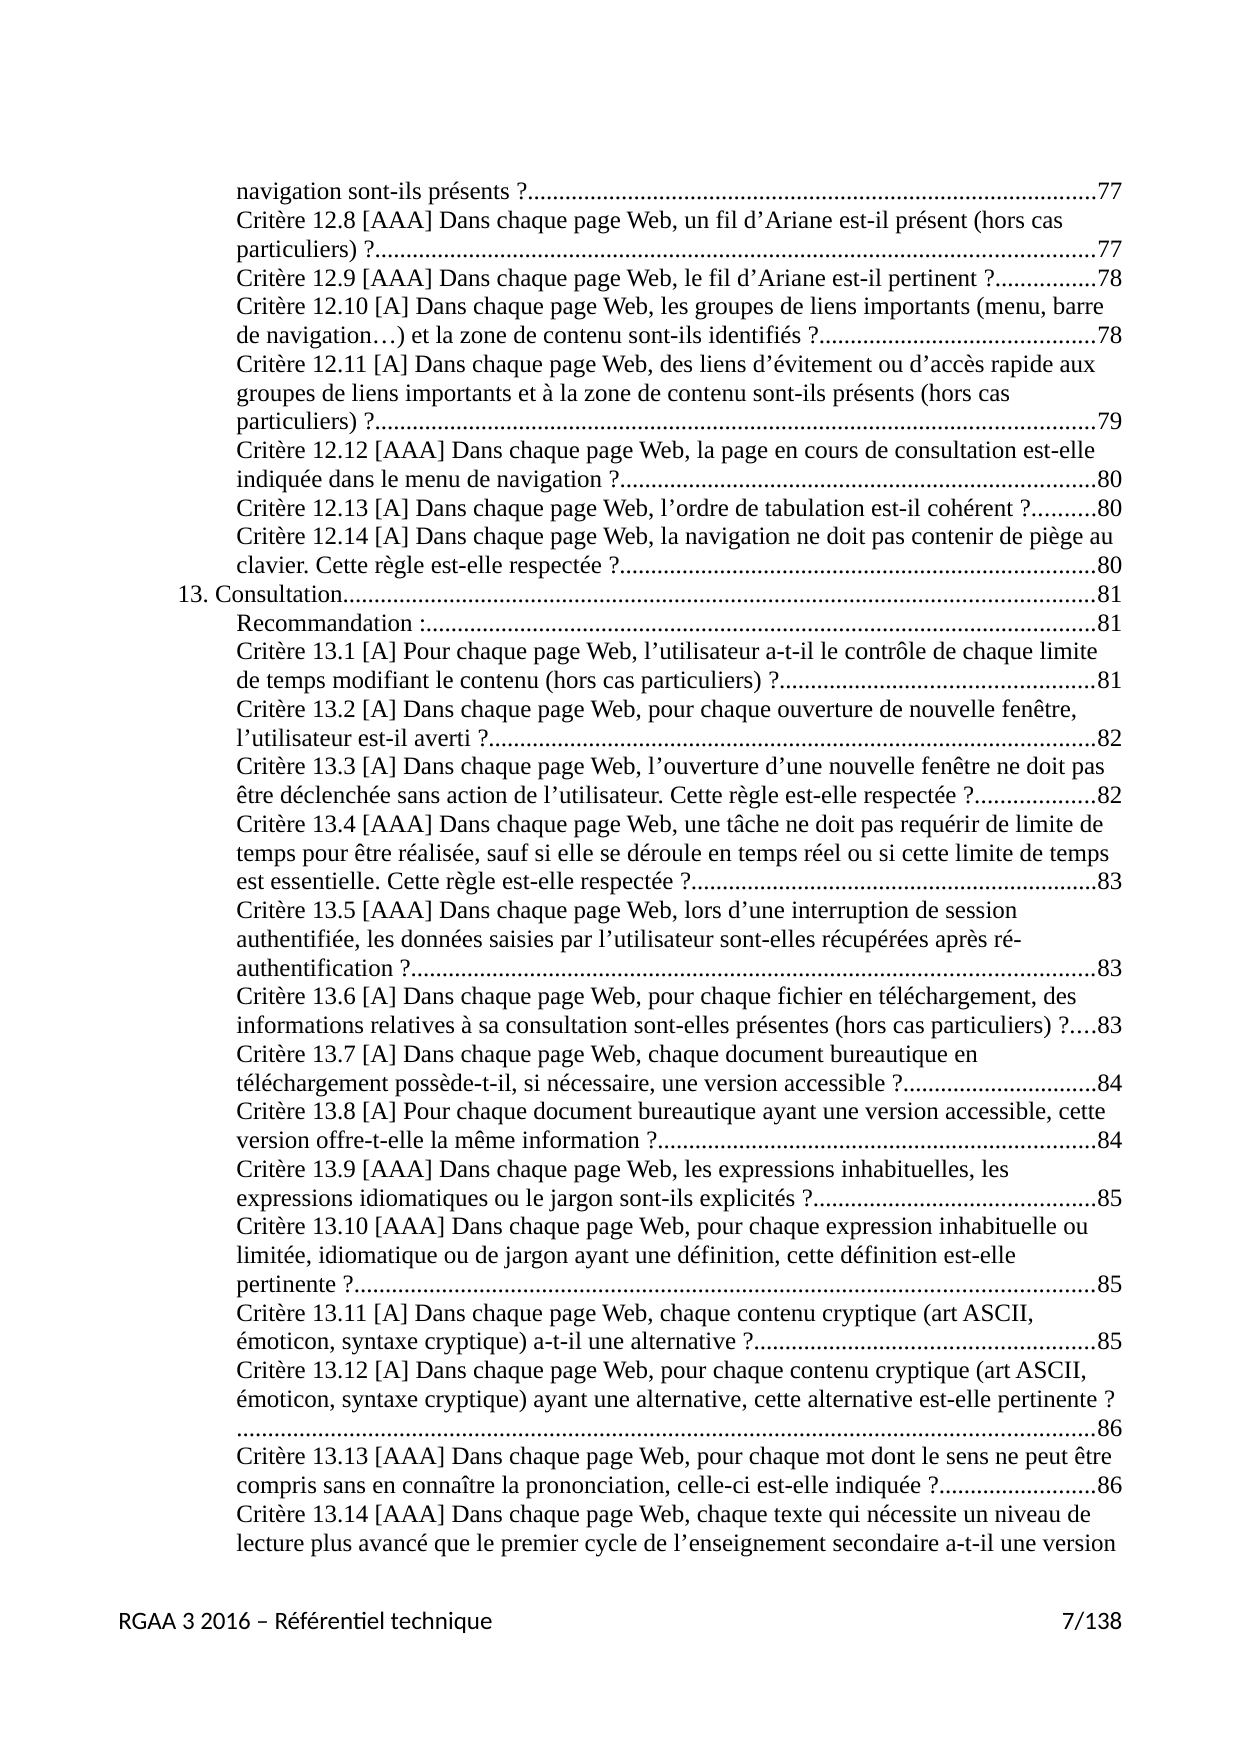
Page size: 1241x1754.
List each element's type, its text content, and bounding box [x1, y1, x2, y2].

text Critère 12.8 [AAA] Dans chaque page Web, un fil d’Ariane est-il présent (hors cas particuliers) ? 77 [236, 205, 1122, 263]
text Critère 12.12 [AAA] Dans chaque page Web, la page en cours de consultation est-elle indiquée dans le menu de navigation ? 80 [236, 435, 1122, 493]
text Critère 13.6 [A] Dans chaque page Web, pour chaque fichier en téléchargement, des informations relatives à sa consultation sont-elles présentes (hors cas particuliers) ? 83 [236, 981, 1122, 1039]
text Recommandation : 81 [236, 608, 1122, 636]
text Critère 13.4 [AAA] Dans chaque page Web, une tâche ne doit pas requérir de limite de temps pour être réalisée, sauf si elle se déroule en temps réel ou si cette limite de temps est essentielle. Cette règle est-elle respectée ? 83 [236, 809, 1122, 895]
text Critère 12.9 [AAA] Dans chaque page Web, le fil d’Ariane est-il pertinent ? 78 [236, 263, 1122, 291]
text Critère 13.11 [A] Dans chaque page Web, chaque contenu cryptique (art ASCII, émoticon, syntaxe cryptique) a-t-il une alternative ? 85 [236, 1298, 1122, 1355]
text Critère 13.13 [AAA] Dans chaque page Web, pour chaque mot dont le sens ne peut être compris sans en connaître la prononciation, celle-ci est-elle indiquée ? 86 [236, 1441, 1122, 1499]
text Critère 13.12 [A] Dans chaque page Web, pour chaque contenu cryptique (art ASCII, émoticon, syntaxe cryptique) ayant une alternative, cette alternative est-elle pertinente ? 86 [236, 1355, 1122, 1441]
text Critère 12.11 [A] Dans chaque page Web, des liens d’évitement ou d’accès rapide aux groupes de liens importants et à la zone de contenu sont-ils présents (hors cas particuliers) ? 79 [236, 349, 1122, 435]
text Critère 13.5 [AAA] Dans chaque page Web, lors d’une interruption de session authentifiée, les données saisies par l’utilisateur sont-elles récupérées après ré-authentification ? 83 [236, 895, 1122, 981]
text Critère 12.10 [A] Dans chaque page Web, les groupes de liens importants (menu, barre de navigation…) et la zone de contenu sont-ils identifiés ? 78 [236, 291, 1122, 349]
text Critère 12.14 [A] Dans chaque page Web, la navigation ne doit pas contenir de piège au clavier. Cette règle est-elle respectée ? 80 [236, 521, 1122, 579]
text Critère 12.13 [A] Dans chaque page Web, l’ordre de tabulation est-il cohérent ? 80 [236, 493, 1122, 521]
text Critère 13.10 [AAA] Dans chaque page Web, pour chaque expression inhabituelle ou limitée, idiomatique ou de jargon ayant une définition, cette définition est-elle pertinente ? 85 [236, 1211, 1122, 1298]
text Critère 12.7 [AA] Dans chaque page d’une collection de pages, des liens facilitant la navigation sont-ils présents ? 77 [236, 176, 1122, 205]
text Critère 13.1 [A] Pour chaque page Web, l’utilisateur a-t-il le contrôle de chaque limite de temps modifiant le contenu (hors cas particuliers) ? 81 [236, 636, 1122, 694]
text Critère 13.8 [A] Pour chaque document bureautique ayant une version accessible, cette version offre-t-elle la même information ? 84 [236, 1096, 1122, 1154]
text Critère 13.7 [A] Dans chaque page Web, chaque document bureautique en téléchargement possède-t-il, si nécessaire, une version accessible ? 84 [236, 1039, 1122, 1096]
text Critère 13.9 [AAA] Dans chaque page Web, les expressions inhabituelles, les expressions idiomatiques ou le jargon sont-ils explicités ? 85 [236, 1154, 1122, 1211]
text Critère 13.2 [A] Dans chaque page Web, pour chaque ouverture de nouvelle fenêtre, l’utilisateur est-il averti ? 82 [236, 694, 1122, 751]
text 13. Consultation 81 [177, 579, 1122, 608]
text Critère 13.14 [AAA] Dans chaque page Web, chaque texte qui nécessite un niveau de lecture plus avancé que le premier cycle de l’enseignement secondaire a-t-il une version alternative ? 87 [236, 1499, 1122, 1556]
text Critère 13.3 [A] Dans chaque page Web, l’ouverture d’une nouvelle fenêtre ne doit pas être déclenchée sans action de l’utilisateur. Cette règle est-elle respectée ? 82 [236, 751, 1122, 809]
